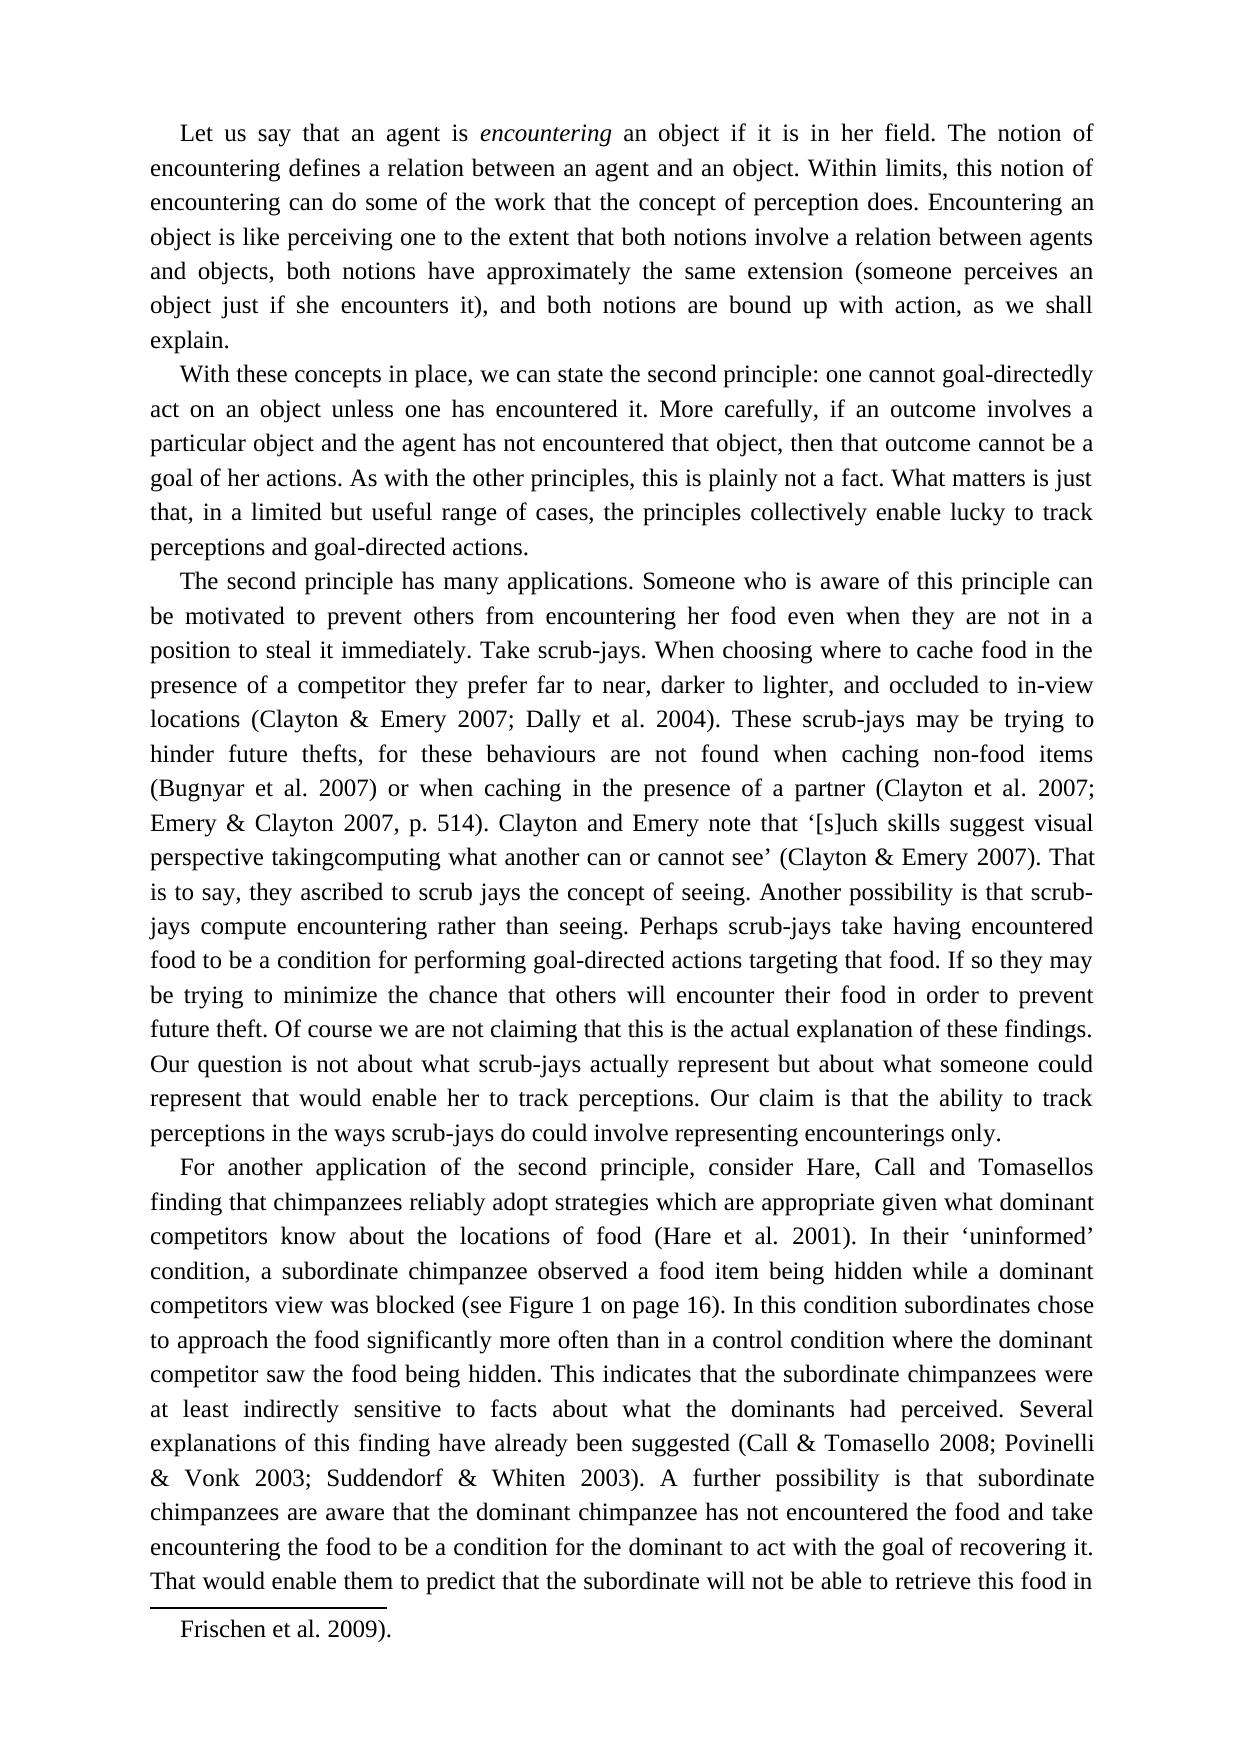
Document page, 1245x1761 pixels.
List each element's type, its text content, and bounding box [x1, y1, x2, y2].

text With these concepts in place, we can state the second principle: one cannot goal-directedly act on an object unless one has encountered it. More carefully, if an outcome involves a particular object and the agent has not encountered that object, then that outcome cannot be a goal of her actions. As with the other principles, this is plainly not a fact. What matters is just that, in a limited but useful range of cases, the principles collectively enable lucky to track perceptions and goal-directed actions. [150, 359, 1095, 561]
text Frischen et al. 2009 ). [150, 1614, 1095, 1642]
text The second principle has many applications. Someone who is aware of this principle can be motivated to prevent others from encountering her food even when they are not in a position to steal it immediately. Take scrub-jays. When choosing where to cache food in the presence of a competitor they prefer far to near, darker to lighter, and occluded to in-view locations (Clayton & Emery 2007 ; Dally et al. 2004 ). These scrub-jays may be trying to hinder future thefts, for these behaviours are not found when caching non-food items (Bugnyar et al. 2007 ) or when caching in the presence of a partner (Clayton et al. 2007 ; Emery & Clayton 2007 , p. 514). Clayton and Emery note that ‘[s]uch skills suggest visual perspective takingcomputing what another can or cannot see’ (Clayton & Emery 2007 ). That is to say, they ascribed to scrub jays the concept of seeing. Another possibility is that scrub-jays compute encountering rather than seeing. Perhaps scrub-jays take having encountered food to be a condition for performing goal-directed actions targeting that food. If so they may be trying to minimize the chance that others will encounter their food in order to prevent future theft. Of course we are not claiming that this is the actual explanation of these findings. Our question is not about what scrub-jays actually represent but about what someone could represent that would enable her to track perceptions. Our claim is that the ability to track perceptions in the ways scrub-jays do could involve representing encounterings only. [150, 566, 1095, 1147]
text For another application of the second principle, consider Hare, Call and Tomasellos finding that chimpanzees reliably adopt strategies which are appropriate given what dominant competitors know about the locations of food (Hare et al. 2001 ). In their ‘uninformed’ condition, a subordinate chimpanzee observed a food item being hidden while a dominant competitors view was blocked (see Figure 1 on page 16 ). In this condition subordinates chose to approach the food significantly more often than in a control condition where the dominant competitor saw the food being hidden. This indicates that the subordinate chimpanzees were at least indirectly sensitive to facts about what the dominants had perceived. Several explanations of this finding have already been suggested (Call & Tomasello 2008 ; Povinelli & Vonk 2003 ; Suddendorf & Whiten 2003 ). A further possibility is that subordinate chimpanzees are aware that the dominant chimpanzee has not encountered the food and take encountering the food to be a condition for the dominant to act with the goal of recovering it. That would enable them to predict that the subordinate will not be able to retrieve this food in [150, 1152, 1095, 1595]
text Let us say that an agent is encountering an object if it is in her field. The notion of encountering defines a relation between an agent and an object. Within limits, this notion of encountering can do some of the work that the concept of perception does. Encountering an object is like perceiving one to the extent that both notions involve a relation between agents and objects, both notions have approximately the same extension (someone perceives an object just if she encounters it), and both notions are bound up with action, as we shall explain. [150, 118, 1095, 354]
